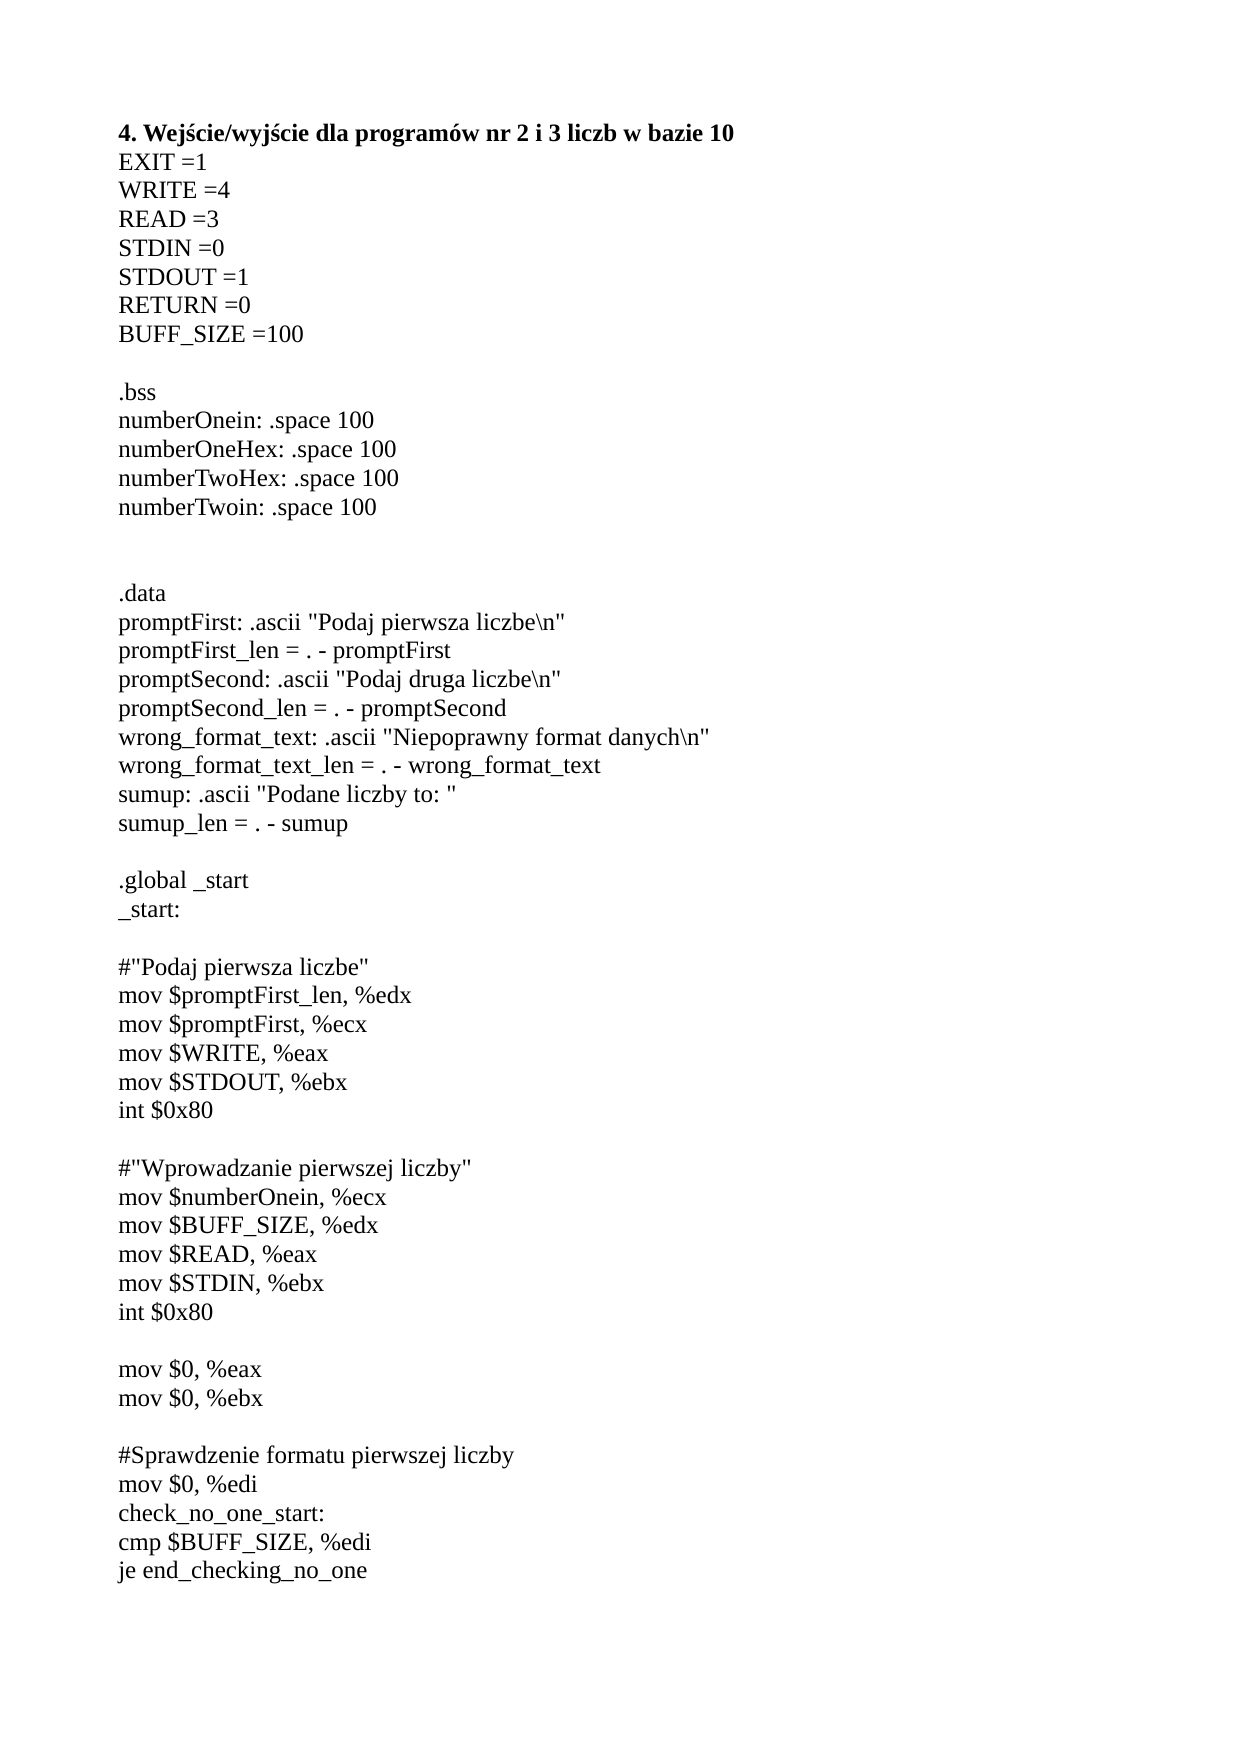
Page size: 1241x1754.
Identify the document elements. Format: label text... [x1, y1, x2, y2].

text promptSecond: .ascii "Podaj druga liczbe\n" [118, 664, 1122, 693]
text mov $BUFF_SIZE, %edx [118, 1211, 1122, 1239]
text mov $promptFirst, %ecx [118, 1009, 1122, 1038]
text 4. Wejście/wyjście dla programów nr 2 i 3 liczb w bazie 10 [118, 118, 1122, 147]
text promptFirst_len = . - promptFirst [118, 636, 1122, 664]
text .data [118, 578, 1122, 607]
text mov $STDIN, %ebx [118, 1268, 1122, 1297]
text mov $numberOnein, %ecx [118, 1182, 1122, 1211]
text check_no_one_start: [118, 1498, 1122, 1527]
text mov $0, %ebx [118, 1383, 1122, 1412]
text STDIN =0 [118, 233, 1122, 262]
text promptFirst: .ascii "Podaj pierwsza liczbe\n" [118, 607, 1122, 636]
text mov $WRITE, %eax [118, 1038, 1122, 1067]
text cmp $BUFF_SIZE, %edi [118, 1527, 1122, 1556]
text sumup_len = . - sumup [118, 808, 1122, 837]
text numberOnein: .space 100 [118, 406, 1122, 434]
text mov $READ, %eax [118, 1239, 1122, 1268]
text #Sprawdzenie formatu pierwszej liczby [118, 1441, 1122, 1469]
text STDOUT =1 [118, 262, 1122, 291]
text numberTwoHex: .space 100 [118, 463, 1122, 492]
text WRITE =4 [118, 176, 1122, 204]
text .global _start [118, 866, 1122, 894]
text EXIT =1 [118, 147, 1122, 176]
text mov $0, %eax [118, 1354, 1122, 1383]
text numberOneHex: .space 100 [118, 434, 1122, 463]
text sumup: .ascii "Podane liczby to: " [118, 779, 1122, 808]
text BUFF_SIZE =100 [118, 319, 1122, 348]
text mov $0, %edi [118, 1469, 1122, 1498]
text #"Podaj pierwsza liczbe" [118, 952, 1122, 981]
text RETURN =0 [118, 291, 1122, 319]
text #"Wprowadzanie pierwszej liczby" [118, 1153, 1122, 1182]
text je end_checking_no_one [118, 1556, 1122, 1584]
text wrong_format_text_len = . - wrong_format_text [118, 751, 1122, 779]
text numberTwoin: .space 100 [118, 492, 1122, 521]
text .bss [118, 377, 1122, 406]
text mov $STDOUT, %ebx [118, 1067, 1122, 1096]
text mov $promptFirst_len, %edx [118, 981, 1122, 1009]
text _start: [118, 894, 1122, 923]
text int $0x80 [118, 1096, 1122, 1124]
text READ =3 [118, 204, 1122, 233]
text promptSecond_len = . - promptSecond [118, 693, 1122, 722]
text int $0x80 [118, 1297, 1122, 1326]
text wrong_format_text: .ascii "Niepoprawny format danych\n" [118, 722, 1122, 751]
